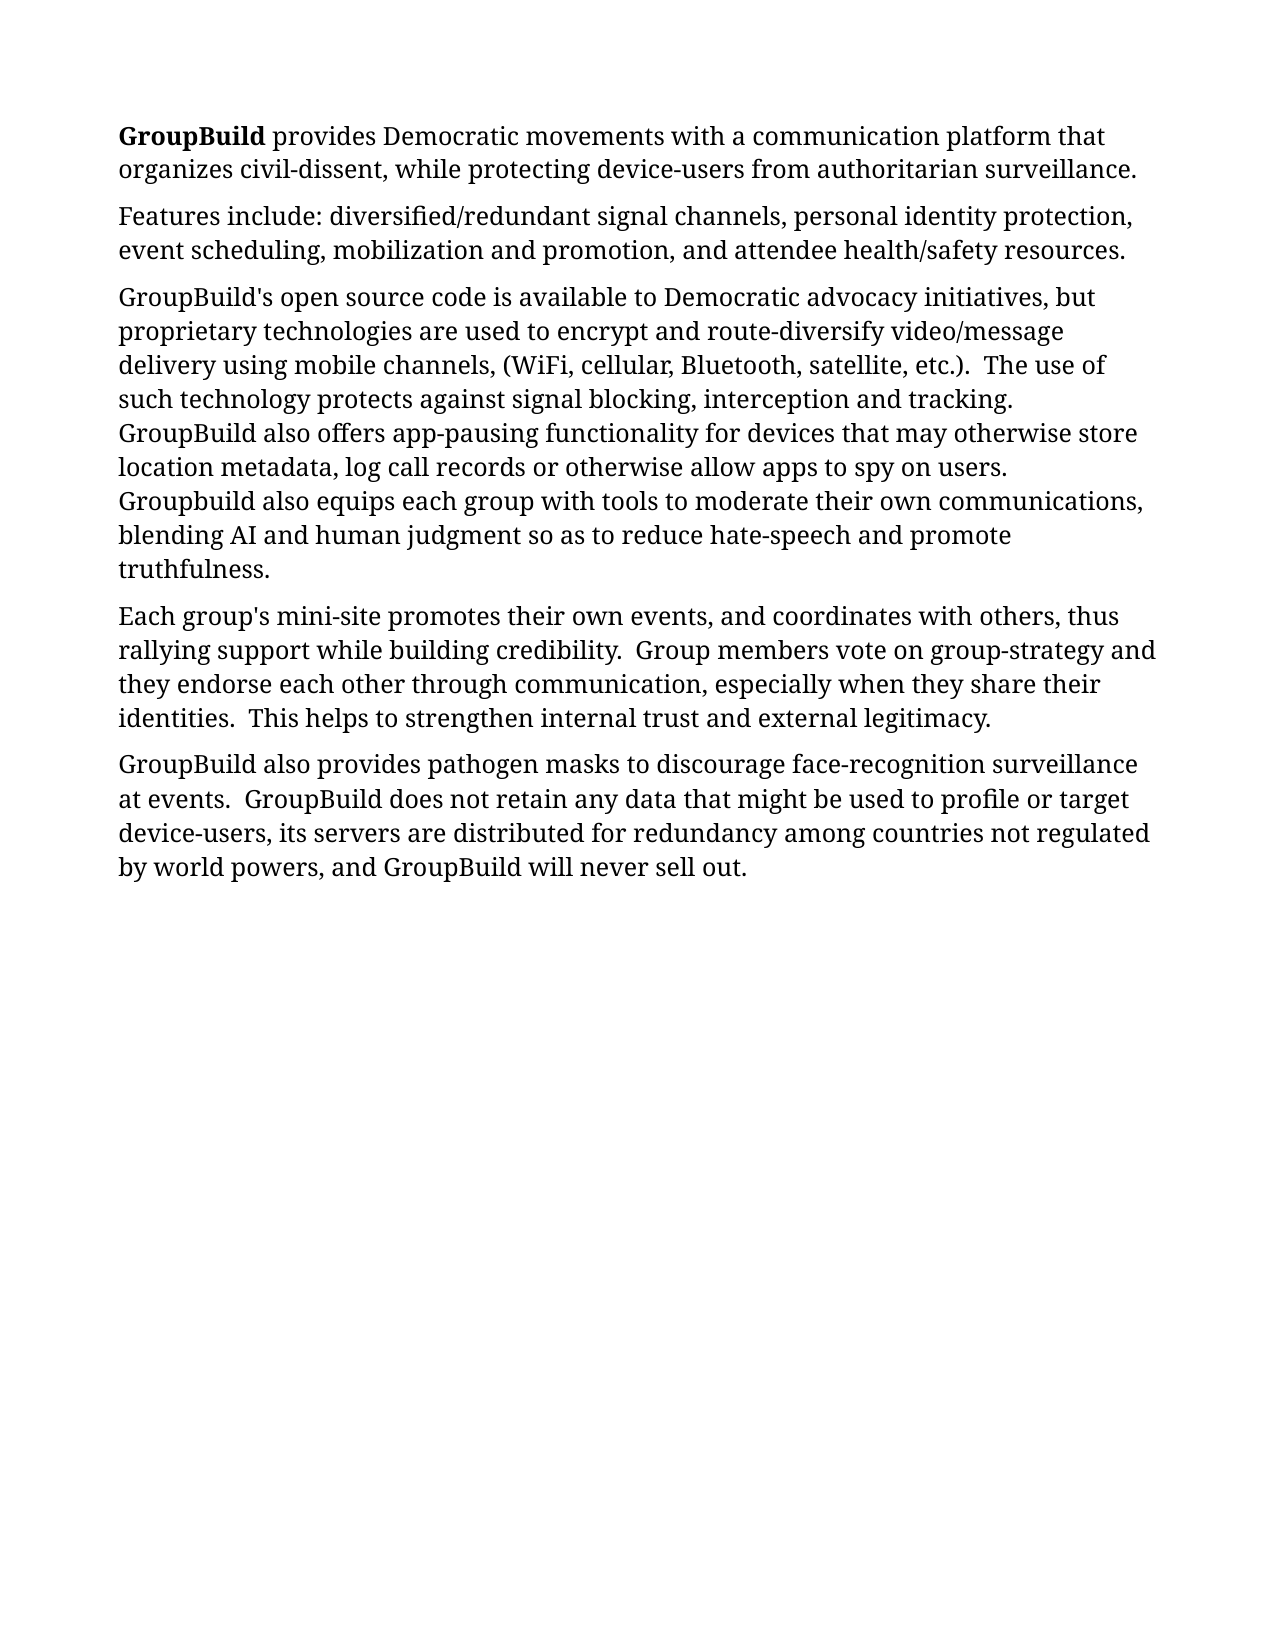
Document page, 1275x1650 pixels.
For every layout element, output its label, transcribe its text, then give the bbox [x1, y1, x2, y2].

text Each group's mini-site promotes their own events, and coordinates with others, thus rallying support while building credibility. Group members vote on group-strategy and they endorse each other through communication, especially when they share their identities. This helps to strengthen internal trust and external legitimacy. [118, 598, 1157, 735]
text Features include: diversified/redundant signal channels, personal identity protection, event scheduling, mobilization and promotion, and attendee health/safety resources. [118, 199, 1157, 267]
text GroupBuild provides Democratic movements with a communication platform that organizes civil-dissent, while protecting device-users from authoritarian surveillance. [118, 118, 1157, 186]
text GroupBuild's open source code is available to Democratic advocacy initiatives, but proprietary technologies are used to encrypt and route-diversify video/message delivery using mobile channels, (WiFi, cellular, Bluetooth, satellite, etc.). The use of such technology protects against signal blocking, interception and tracking. GroupBuild also offers app-pausing functionality for devices that may otherwise store location metadata, log call records or otherwise allow apps to spy on users. Groupbuild also equips each group with tools to moderate their own communications, blending AI and human judgment so as to reduce hate-speech and promote truthfulness. [118, 279, 1157, 586]
text GroupBuild also provides pathogen masks to discourage face-recognition surveillance at events. GroupBuild does not retain any data that might be used to profile or target device-users, its servers are distributed for redundancy among countries not regulated by world powers, and GroupBuild will never sell out. [118, 747, 1157, 883]
